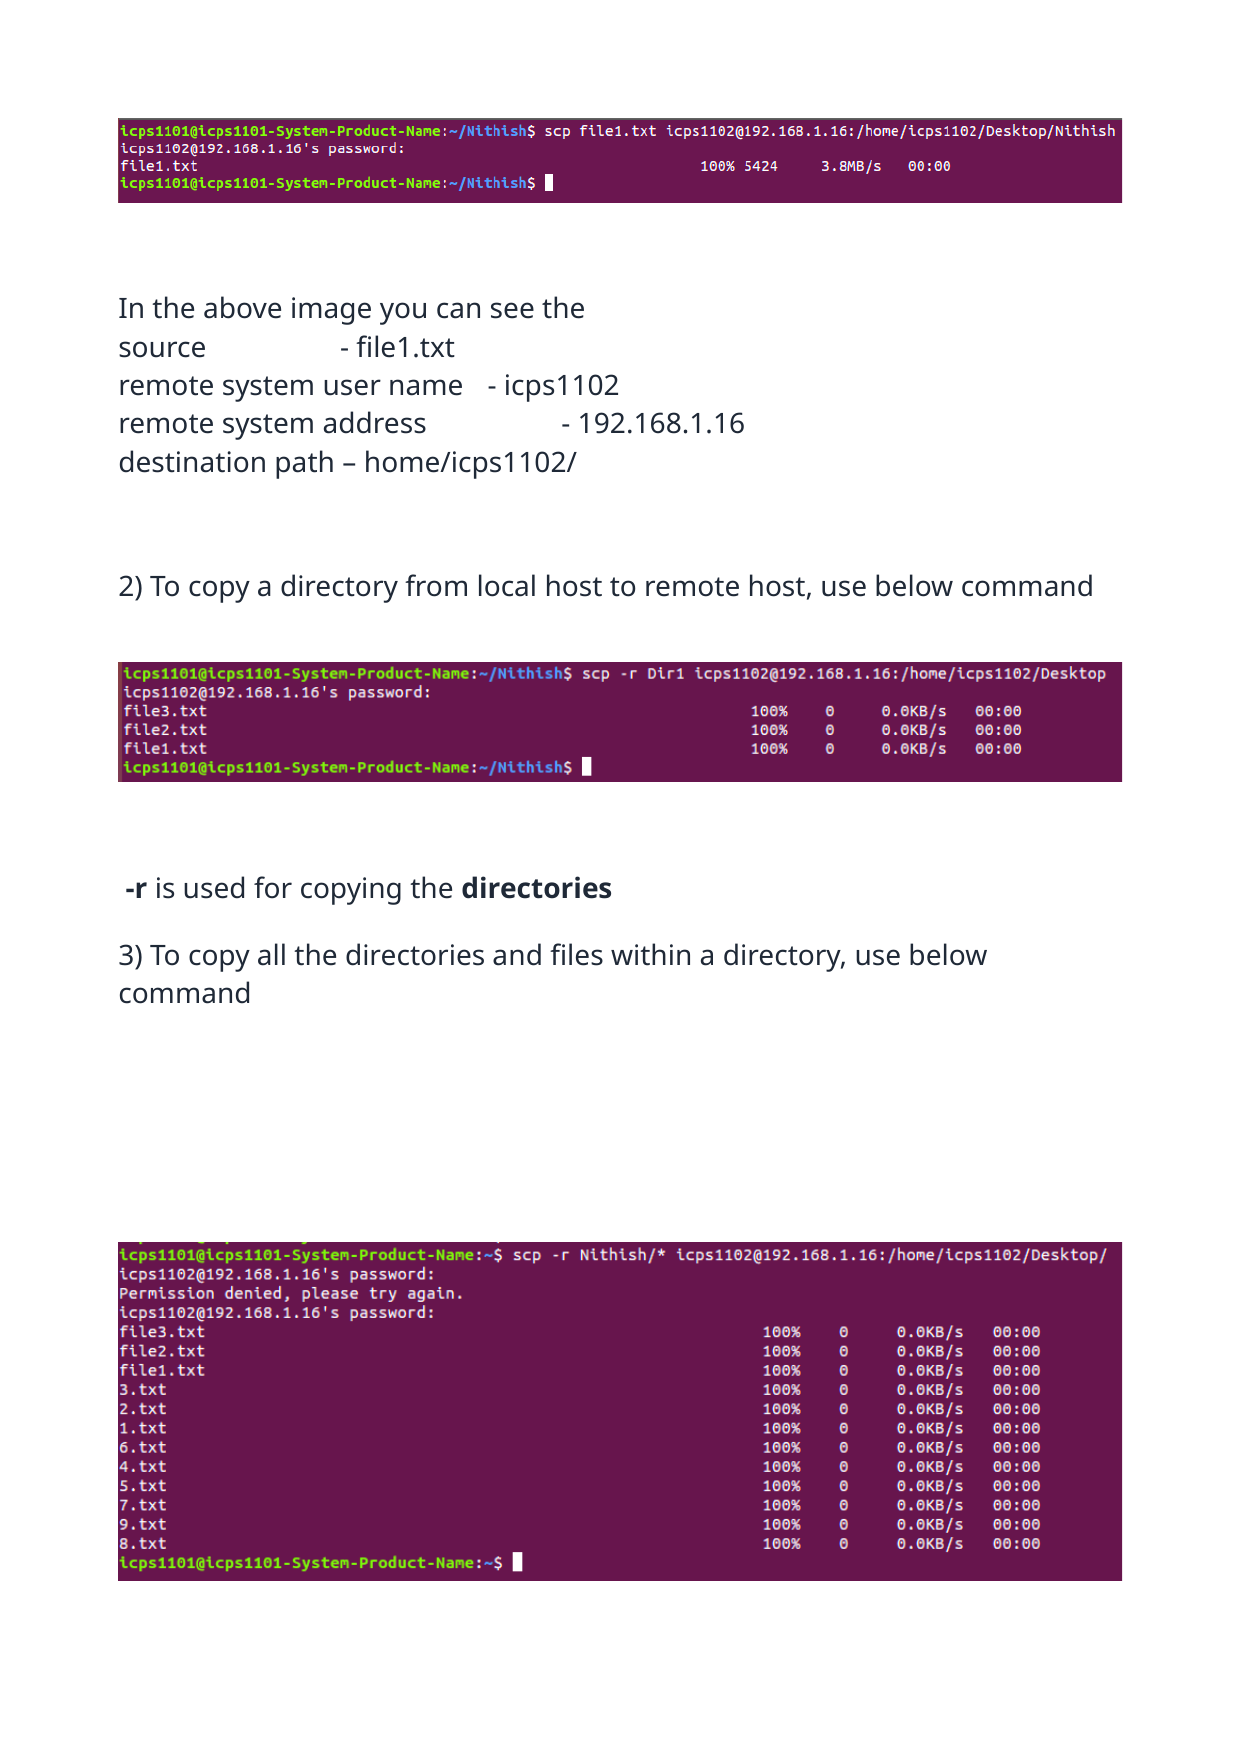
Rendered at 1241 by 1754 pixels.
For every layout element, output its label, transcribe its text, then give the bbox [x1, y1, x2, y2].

text source - file1.txt [118, 327, 1122, 366]
text remote system user name - icps1102 [118, 366, 1122, 404]
text remote system address - 192.168.1.16 [118, 404, 1122, 442]
text 3) To copy all the directories and files within a directory, use below command [118, 935, 1122, 1012]
text destination path – home/icps1102/ [118, 442, 1122, 481]
text -r is used for copying the directories [118, 868, 1122, 907]
picture [118, 1242, 1123, 1581]
picture [118, 662, 1123, 782]
text 2) To copy a directory from local host to remote host, use below command [118, 567, 1122, 605]
text In the above image you can see the [118, 289, 1122, 327]
picture [118, 118, 1123, 203]
